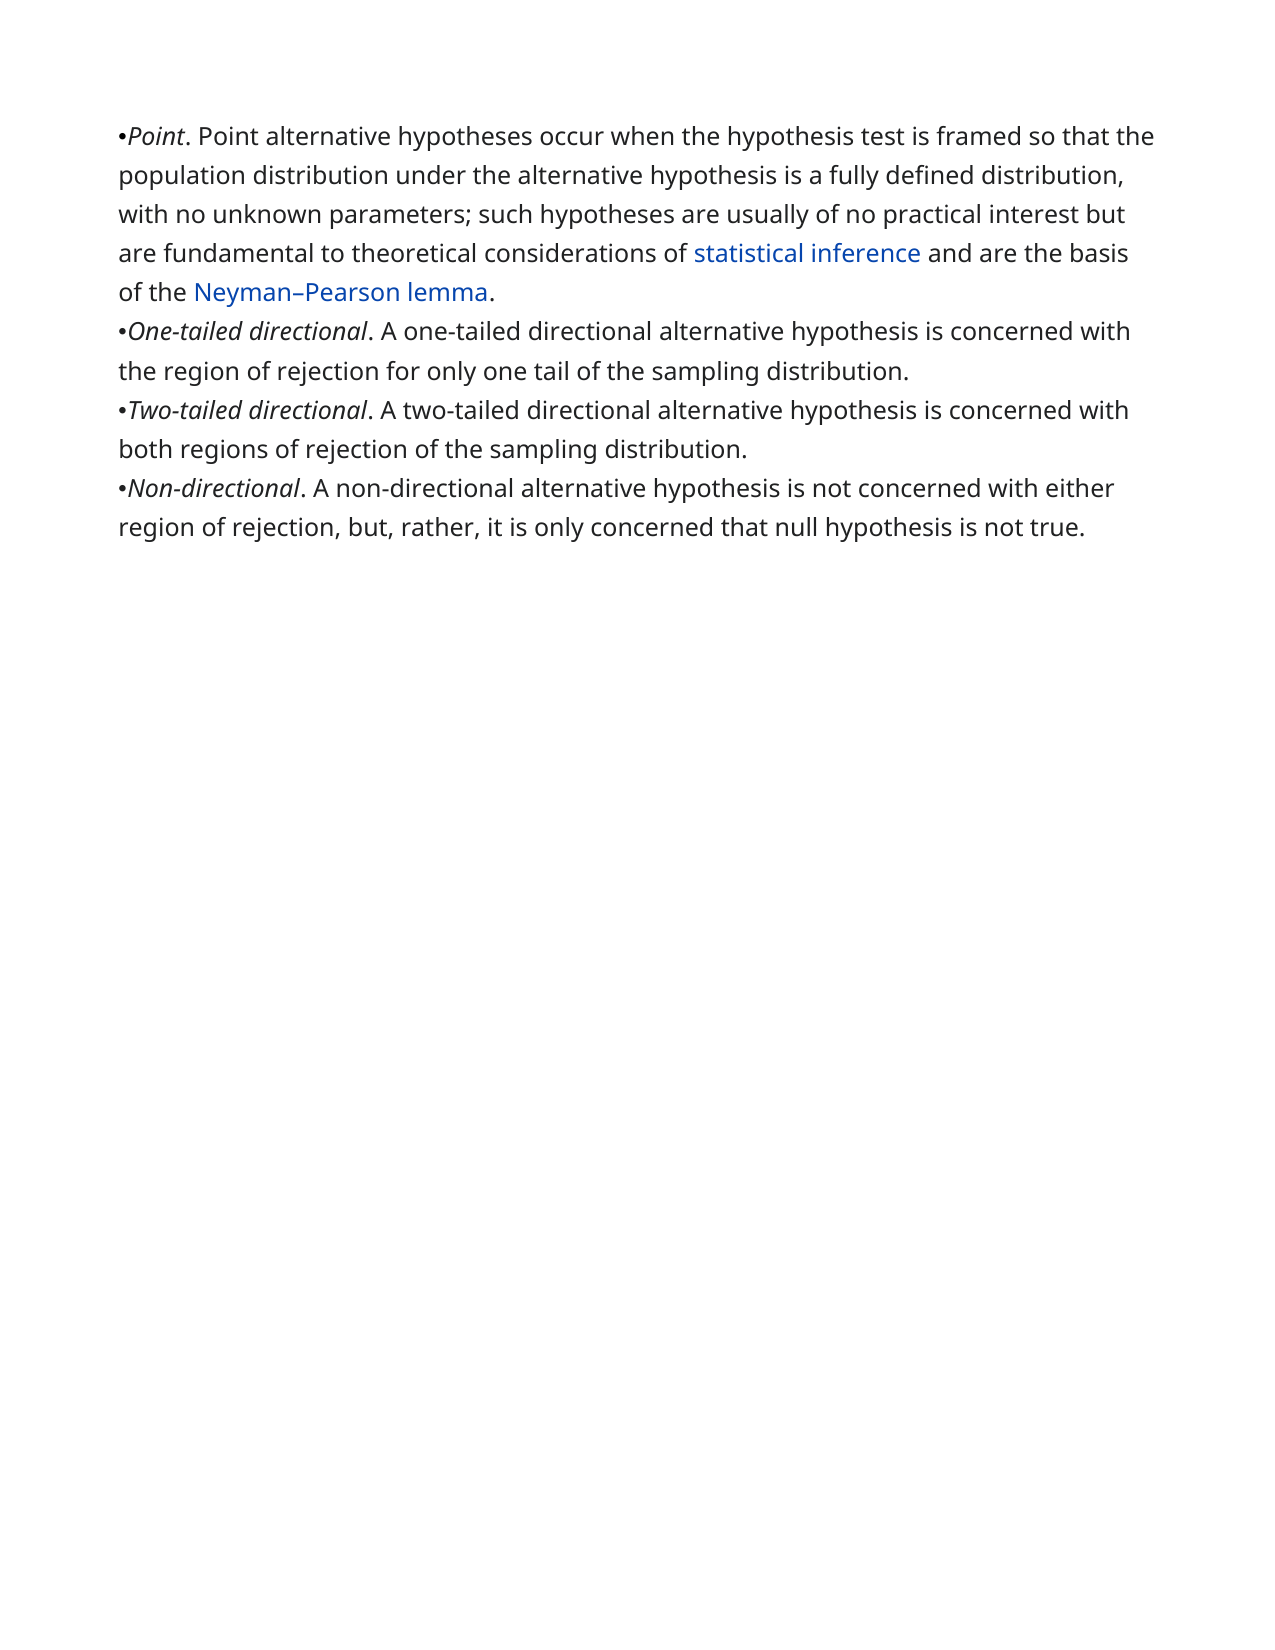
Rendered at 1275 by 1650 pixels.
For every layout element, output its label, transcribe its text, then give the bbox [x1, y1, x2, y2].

list One-tailed directional. A one-tailed directional alternative hypothesis is concerned with the region of rejection for only one tail of the sampling distribution. [118, 314, 1157, 387]
list Two-tailed directional. A two-tailed directional alternative hypothesis is concerned with both regions of rejection of the sampling distribution. [118, 392, 1157, 466]
list Non-directional. A non-directional alternative hypothesis is not concerned with either region of rejection, but, rather, it is only concerned that null hypothesis is not true. [118, 471, 1157, 544]
list Point. Point alternative hypotheses occur when the hypothesis test is framed so that the population distribution under the alternative hypothesis is a fully defined distribution, with no unknown parameters; such hypotheses are usually of no practical interest but are fundamental to theoretical considerations of statistical inference and are the basis of the Neyman–Pearson lemma. [118, 118, 1157, 309]
